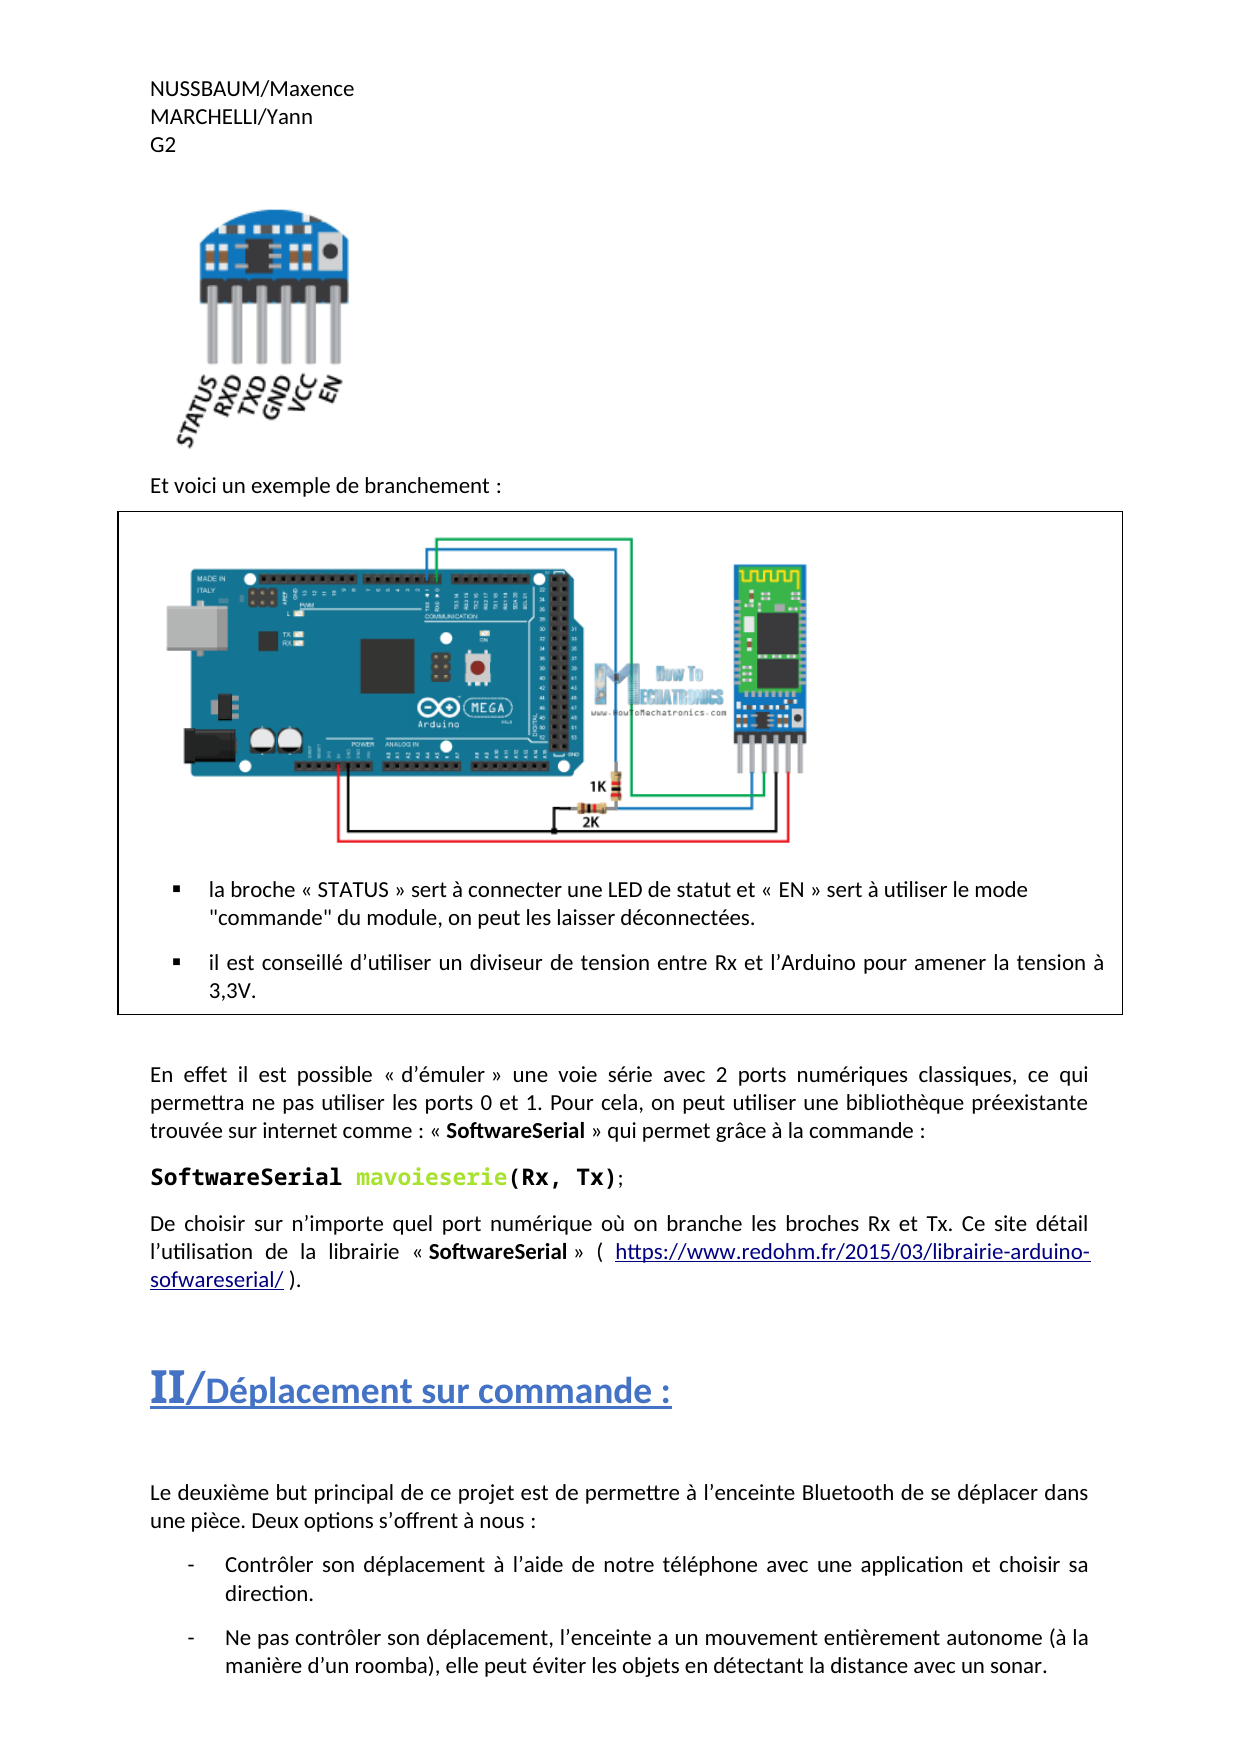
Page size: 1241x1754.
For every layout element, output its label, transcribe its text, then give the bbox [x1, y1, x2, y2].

text Et voici un exemple de branchement : [150, 471, 1090, 499]
text SoftwareSerial mavoieserie(Rx, Tx); [150, 1161, 1090, 1192]
text [119, 512, 1122, 1014]
text Le deuxième but principal de ce projet est de permettre à l’enceinte Bluetooth de se déplacer dans une pièce. Deux options s’offrent à nous : [150, 1478, 1090, 1534]
list il est conseillé d’utiliser un diviseur de tension entre Rx et l’Arduino pour amener la tension à 3,3V. [171, 948, 1107, 1004]
text II/Déplacement sur commande : [150, 1354, 1090, 1417]
text En effet il est possible « d’émuler » une voie série avec 2 ports numériques classiques, ce qui permettra ne pas utiliser les ports 0 et 1. Pour cela, on peut utiliser une bibliothèque préexistante trouvée sur internet comme : « SoftwareSerial » qui permet grâce à la commande : [150, 1060, 1090, 1144]
list Ne pas contrôler son déplacement, l’enceinte a un mouvement entièrement autonome (à la manière d’un roomba), elle peut éviter les objets en détectant la distance avec un sonar. [187, 1623, 1090, 1679]
list Contrôler son déplacement à l’aide de notre téléphone avec une application et choisir sa direction. [187, 1551, 1090, 1607]
text De choisir sur n’importe quel port numérique où on branche les broches Rx et Tx. Ce site détail l’utilisation de la librairie « SoftwareSerial » ( https://www.redohm.fr/2015/03/librairie-arduino-sofwareserial/ ). [150, 1209, 1090, 1293]
list la broche « STATUS » sert à connecter une LED de statut et « EN » sert à utiliser le mode "commande" du module, on peut les laisser déconnectées. [171, 875, 1107, 931]
